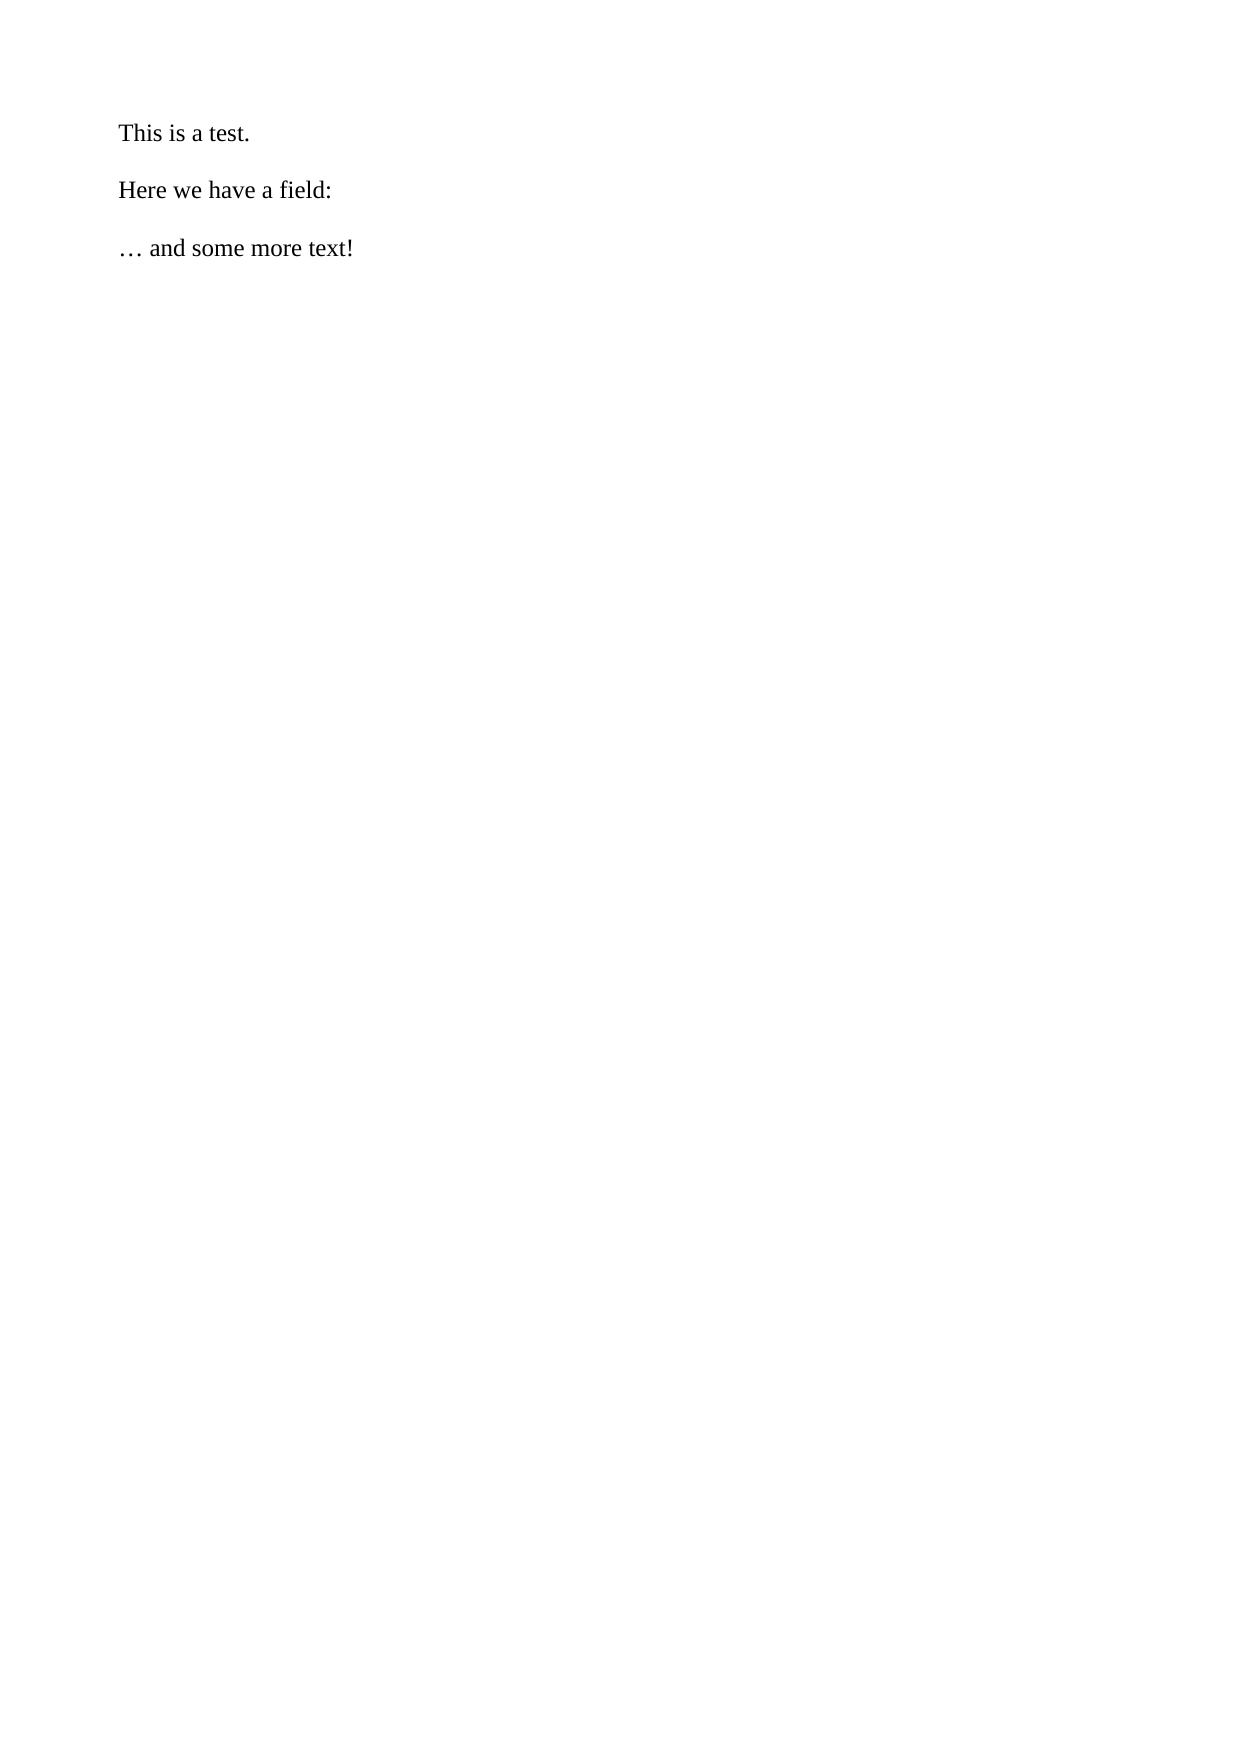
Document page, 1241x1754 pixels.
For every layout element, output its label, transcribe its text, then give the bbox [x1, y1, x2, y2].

text This is a test. [118, 118, 1122, 147]
text … and some more text! [118, 233, 1122, 262]
text Here we have a field: [118, 176, 1122, 204]
